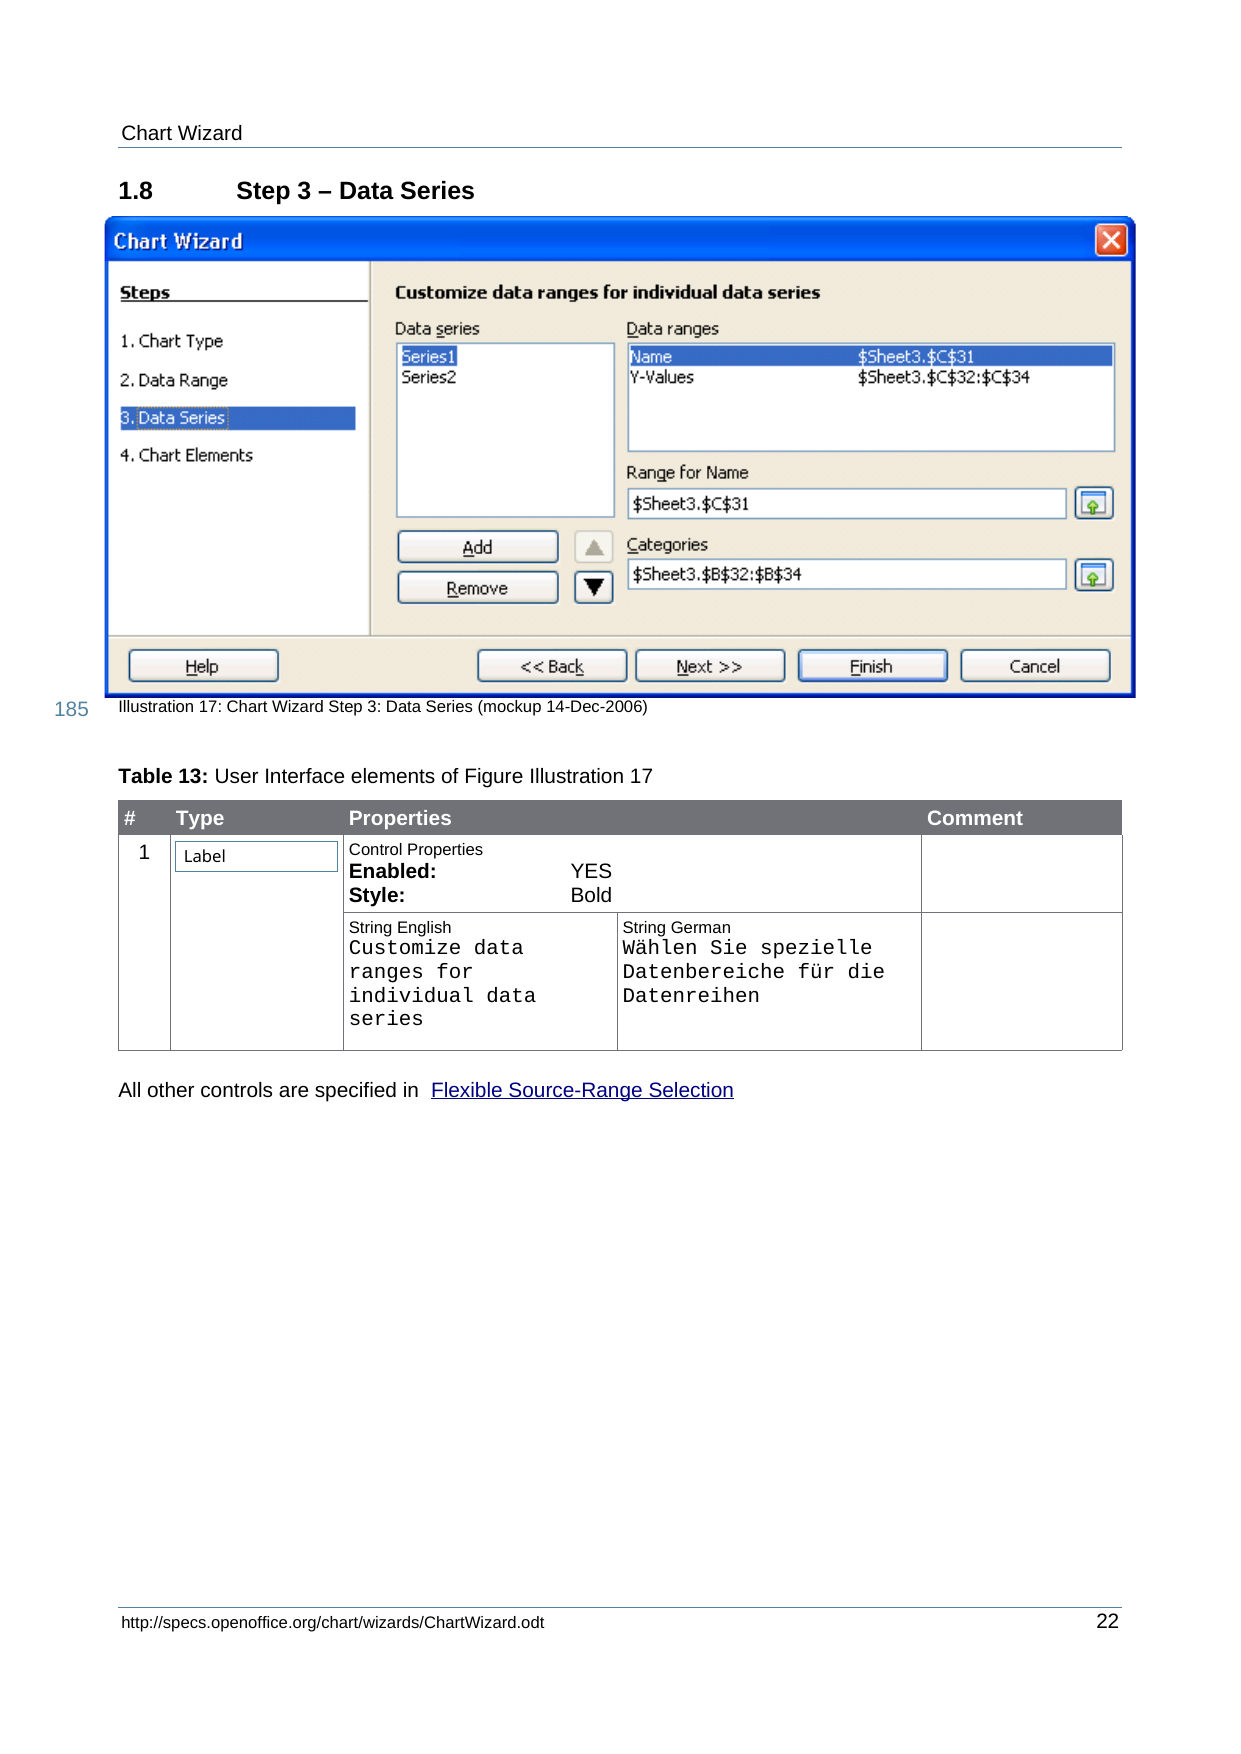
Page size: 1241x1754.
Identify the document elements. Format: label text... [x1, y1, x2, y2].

text Illustration 17: Chart Wizard Step 3: Data Series (mockup 14-Dec-2006) [118, 698, 1122, 716]
table_cell 1 [119, 835, 170, 1050]
table_cell [922, 913, 1122, 1050]
table_header [922, 835, 1122, 912]
table_header Type [170, 800, 343, 835]
subtitle Step 3 – Data Series [118, 177, 1122, 205]
table_header Control Properties Enabled: YES Style: Bold [344, 835, 921, 912]
picture [104, 216, 1136, 698]
table_header Properties [343, 800, 921, 835]
text Table 13: User Interface elements of Figure Illustration 17 [118, 764, 1122, 788]
table_header Comment [921, 800, 1122, 835]
table_header # [118, 800, 170, 835]
text All other controls are specified in Flexible Source-Range Selection [118, 1078, 1122, 1101]
table_cell String German Wählen Sie spezielle Datenbereiche für die Datenreihen [618, 913, 921, 1050]
table_cell [171, 835, 343, 1050]
table_cell String English Customize data ranges for individual data series [344, 913, 617, 1050]
